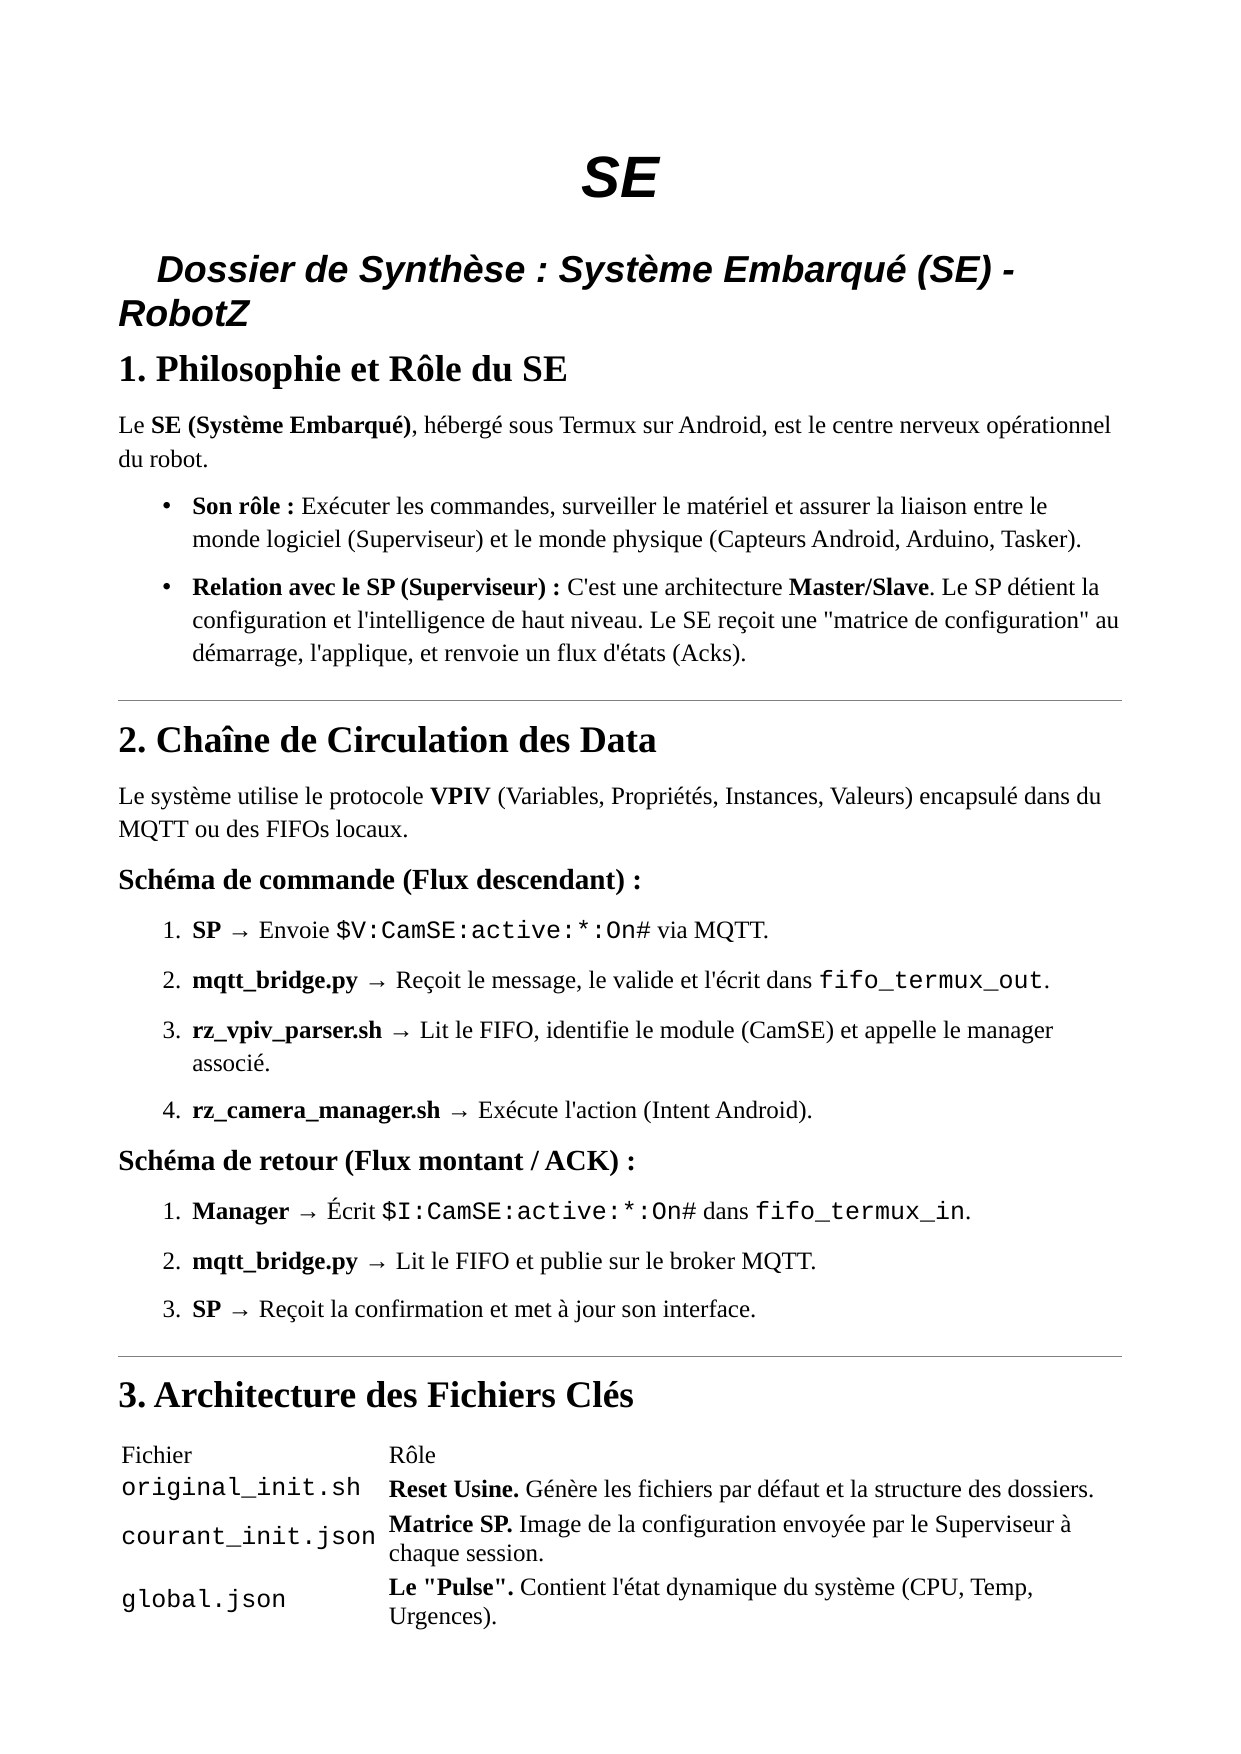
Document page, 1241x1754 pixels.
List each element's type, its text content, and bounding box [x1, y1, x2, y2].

subtitle 🤖 Dossier de Synthèse : Système Embarqué (SE) - RobotZ [118, 248, 1122, 334]
list mqtt_bridge.py → Lit le FIFO et publie sur le broker MQTT. [162, 1246, 1122, 1275]
text Le SE (Système Embarqué), hébergé sous Termux sur Android, est le centre nerveux opérationnel du robot. [118, 411, 1122, 472]
list mqtt_bridge.py → Reçoit le message, le valide et l'écrit dans fifo_termux_out. [162, 965, 1122, 996]
table_cell original_init.sh [118, 1472, 386, 1506]
list SP → Envoie $V:CamSE:active:*:On# via MQTT. [162, 915, 1122, 946]
list SP → Reçoit la confirmation et met à jour son interface. [162, 1294, 1122, 1323]
table_cell Le "Pulse". Contient l'état dynamique du système (CPU, Temp, Urgences). [386, 1570, 1122, 1633]
table_header Fichier [118, 1437, 386, 1472]
list rz_vpiv_parser.sh → Lit le FIFO, identifie le module (CamSE) et appelle le manager associé. [162, 1015, 1122, 1077]
subtitle 2. Chaîne de Circulation des Data [118, 717, 1122, 760]
subtitle Schéma de retour (Flux montant / ACK) : [118, 1143, 1122, 1177]
table_cell Matrice SP. Image de la configuration envoyée par le Superviseur à chaque session. [386, 1506, 1122, 1569]
table_cell global.json [118, 1570, 386, 1633]
subtitle 3. Architecture des Fichiers Clés [118, 1373, 1122, 1416]
table_cell courant_init.json [118, 1506, 386, 1569]
title SE [118, 143, 1122, 210]
list Son rôle : Exécuter les commandes, surveiller le matériel et assurer la liaison entre le monde logiciel (Superviseur) et le monde physique (Capteurs Android, Arduino, Tasker). [162, 491, 1122, 553]
text Le système utilise le protocole VPIV (Variables, Propriétés, Instances, Valeurs) encapsulé dans du MQTT ou des FIFOs locaux. [118, 781, 1122, 843]
list Relation avec le SP (Superviseur) : C'est une architecture Master/Slave. Le SP détient la configuration et l'intelligence de haut niveau. Le SE reçoit une "matrice de configuration" au démarrage, l'applique, et renvoie un flux d'états (Acks). [162, 572, 1122, 667]
table_cell Reset Usine. Génère les fichiers par défaut et la structure des dossiers. [386, 1472, 1122, 1506]
subtitle Schéma de commande (Flux descendant) : [118, 862, 1122, 895]
list Manager → Écrit $I:CamSE:active:*:On# dans fifo_termux_in. [162, 1196, 1122, 1227]
list rz_camera_manager.sh → Exécute l'action (Intent Android). [162, 1096, 1122, 1124]
subtitle 1. Philosophie et Rôle du SE [118, 346, 1122, 389]
table_header Rôle [386, 1437, 1122, 1472]
